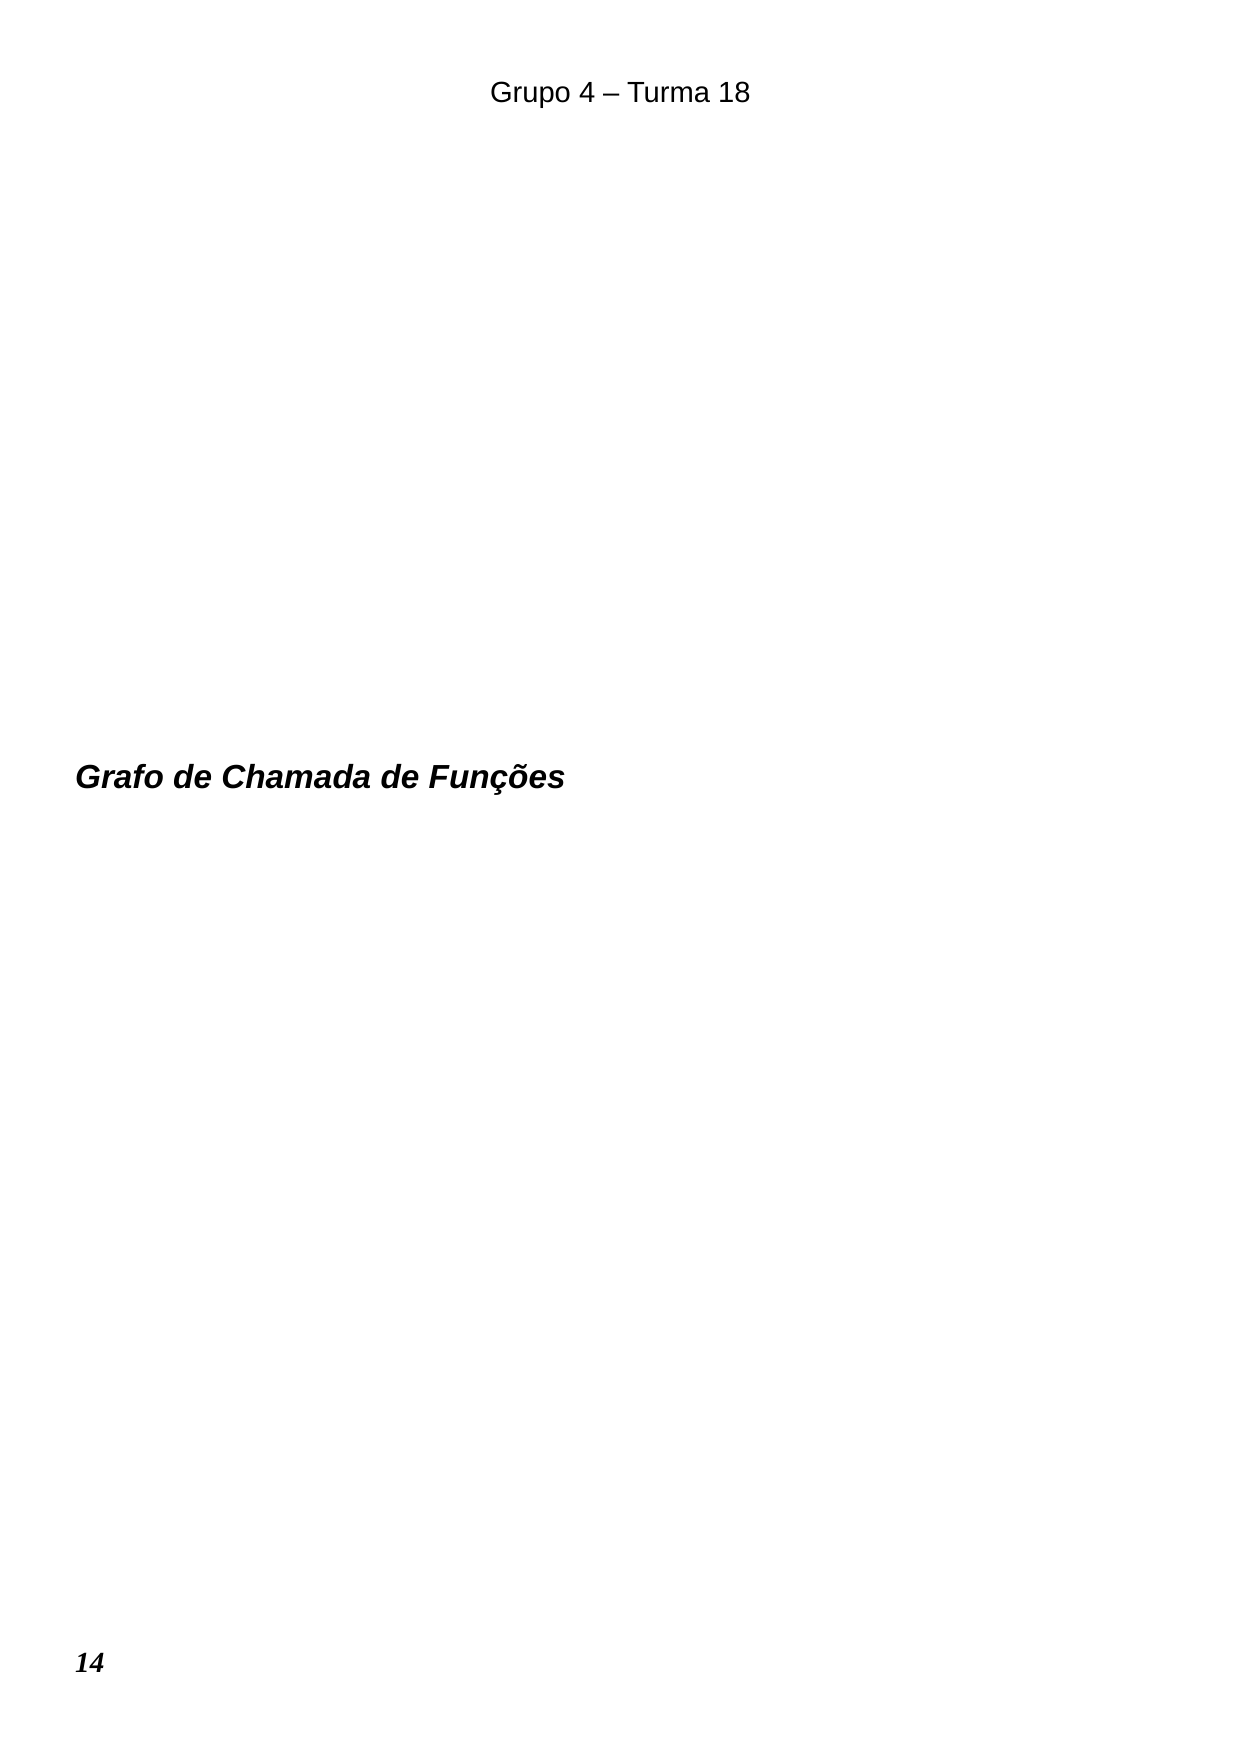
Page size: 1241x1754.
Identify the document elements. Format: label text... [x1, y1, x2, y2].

subtitle Grafo de Chamada de Funções [75, 757, 1165, 795]
